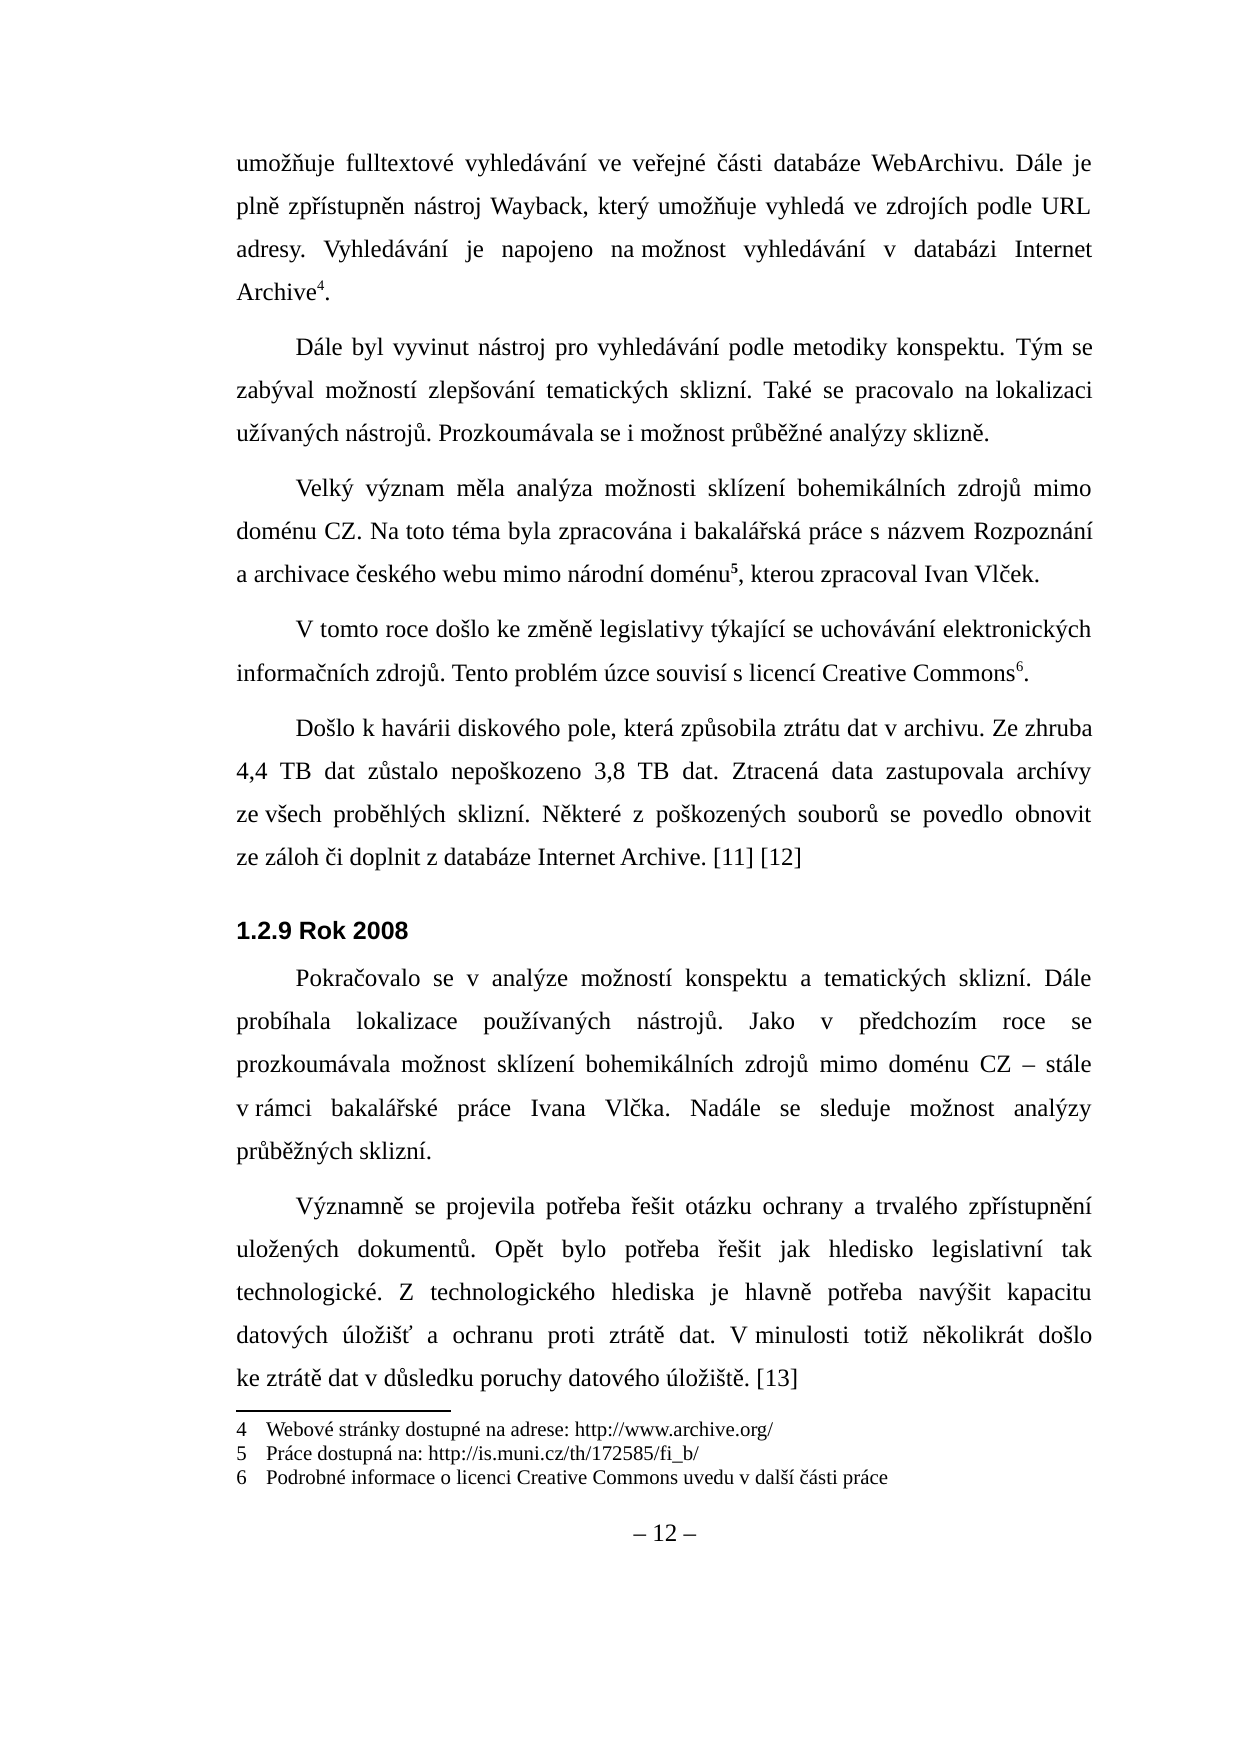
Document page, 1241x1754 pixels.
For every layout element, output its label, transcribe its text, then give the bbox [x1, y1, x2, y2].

text Došlo k havárii diskového pole, která způsobila ztrátu dat v archivu. Ze zhruba 4,4 TB dat zůstalo nepoškozeno 3,8 TB dat. Ztracená data zastupovala archívy ze všech proběhlých sklizní. Některé z poškozených souborů se povedlo obnovit ze záloh či doplnit z databáze Internet Archive. [11] [12] [236, 713, 1093, 871]
text Webové stránky dostupné na adrese: http://www.archive.org/ [236, 1417, 1093, 1441]
text Práce dostupná na: http://is.muni.cz/th/172585/fi_b/ [236, 1441, 1093, 1465]
text V tomto roce došlo ke změně legislativy týkající se uchovávání elektronických informačních zdrojů. Tento problém úzce souvisí s licencí Creative Commons. [236, 614, 1093, 686]
text Velký význam měla analýza možnosti sklízení bohemikálních zdrojů mimo doménu CZ. Na toto téma byla zpracována i bakalářská práce s názvem Rozpoznání a archivace českého webu mimo národní doménu, kterou zpracoval Ivan Vlček. [236, 473, 1093, 588]
text Významně se projevila potřeba řešit otázku ochrany a trvalého zpřístupnění uložených dokumentů. Opět bylo potřeba řešit jak hledisko legislativní tak technologické. Z technologického hlediska je hlavně potřeba navýšit kapacitu datových úložišť a ochranu proti ztrátě dat. V minulosti totiž několikrát došlo ke ztrátě dat v důsledku poruchy datového úložiště. [13] [236, 1191, 1093, 1392]
text Dále byl vyvinut nástroj pro vyhledávání podle metodiky konspektu. Tým se zabýval možností zlepšování tematických sklizní. Také se pracovalo na lokalizaci užívaných nástrojů. Prozkoumávala se i možnost průběžné analýzy sklizně. [236, 332, 1093, 447]
text Pokračovalo se v analýze možností konspektu a tematických sklizní. Dále probíhala lokalizace používaných nástrojů. Jako v předchozím roce se prozkoumávala možnost sklízení bohemikálních zdrojů mimo doménu CZ – stále v rámci bakalářské práce Ivana Vlčka. Nadále se sleduje možnost analýzy průběžných sklizní. [236, 963, 1093, 1164]
subtitle 1.2.9 Rok 2008 [236, 916, 1093, 945]
text umožňuje fulltextové vyhledávání ve veřejné části databáze WebArchivu. Dále je plně zpřístupněn nástroj Wayback, který umožňuje vyhledá ve zdrojích podle URL adresy. Vyhledávání je napojeno na možnost vyhledávání v databázi Internet Archive. [236, 148, 1093, 306]
text Podrobné informace o licenci Creative Commons uvedu v další části práce [236, 1465, 1093, 1489]
